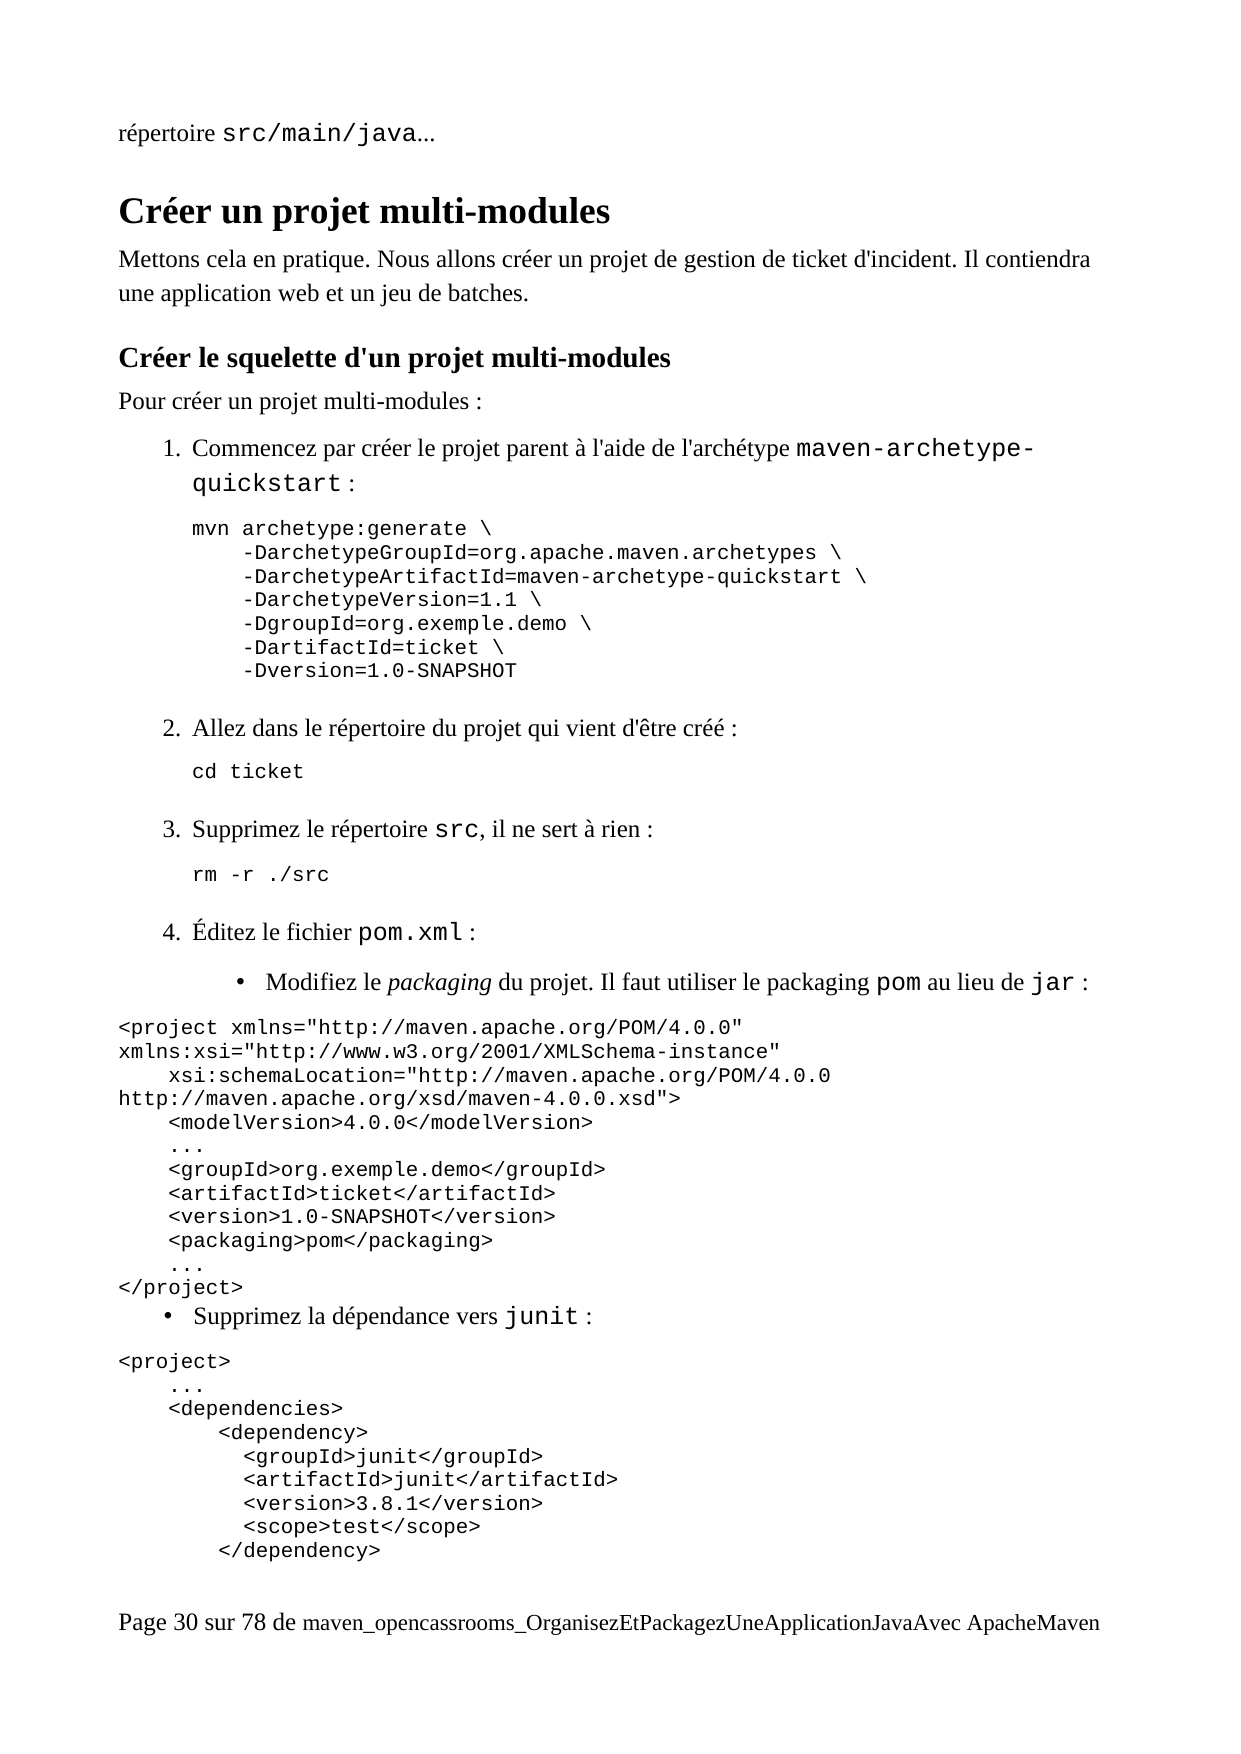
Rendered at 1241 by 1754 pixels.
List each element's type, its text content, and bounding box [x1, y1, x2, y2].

text Mettons cela en pratique. Nous allons créer un projet de gestion de ticket d'incident. Il contiendra une application web et un jeu de batches. [118, 244, 1122, 306]
list -DartifactId=ticket \ [162, 637, 1122, 660]
list cd ticket [162, 761, 1122, 785]
list Supprimez la dépendance vers junit : [164, 1301, 1122, 1332]
list -Dversion=1.0-SNAPSHOT [162, 660, 1122, 684]
text <artifactId>junit</artifactId> [118, 1469, 1122, 1493]
text <groupId>junit</groupId> [118, 1446, 1122, 1469]
text <version>3.8.1</version> [118, 1493, 1122, 1517]
list mvn archetype:generate \ [162, 518, 1122, 542]
list Allez dans le répertoire du projet qui vient d'être créé : [162, 713, 1122, 742]
subtitle Créer le squelette d'un projet multi-modules [118, 340, 1122, 373]
list Commencez par créer le projet parent à l'aide de l'archétype maven-archetype-quickstart : [162, 433, 1122, 499]
list Supprimez le répertoire src, il ne sert à rien : [162, 814, 1122, 845]
text ... [118, 1375, 1122, 1398]
text <groupId>org.exemple.demo</groupId> [118, 1159, 1122, 1183]
list Éditez le fichier pom.xml : [162, 917, 1122, 948]
text ... [118, 1136, 1122, 1159]
list -DarchetypeArtifactId=maven-archetype-quickstart \ [162, 566, 1122, 589]
text <modelVersion>4.0.0</modelVersion> [118, 1112, 1122, 1136]
text <packaging>pom</packaging> [118, 1230, 1122, 1254]
list Modifiez le packaging du projet. Il faut utiliser le packaging pom au lieu de jar : [236, 967, 1122, 998]
text ... [118, 1254, 1122, 1277]
text <project xmlns="http://maven.apache.org/POM/4.0.0" xmlns:xsi="http://www.w3.org/2001/XMLSchema-instance" [118, 1017, 1122, 1064]
text répertoire src/main/java... [118, 118, 1122, 149]
text Pour créer un projet multi-modules : [118, 386, 1122, 414]
text <dependency> [118, 1422, 1122, 1446]
list -DarchetypeVersion=1.1 \ [162, 589, 1122, 613]
text </dependency> [118, 1540, 1122, 1564]
list rm -r ./src [162, 864, 1122, 888]
text <dependencies> [118, 1398, 1122, 1422]
list -DgroupId=org.exemple.demo \ [162, 613, 1122, 637]
text xsi:schemaLocation="http://maven.apache.org/POM/4.0.0 http://maven.apache.org/xsd/maven-4.0.0.xsd"> [118, 1064, 1122, 1112]
text <artifactId>ticket</artifactId> [118, 1183, 1122, 1206]
text <scope>test</scope> [118, 1517, 1122, 1540]
subtitle Créer un projet multi-modules [118, 189, 1122, 232]
text <version>1.0-SNAPSHOT</version> [118, 1206, 1122, 1230]
text <project> [118, 1351, 1122, 1375]
text </project> [118, 1277, 1122, 1301]
list -DarchetypeGroupId=org.apache.maven.archetypes \ [162, 542, 1122, 566]
